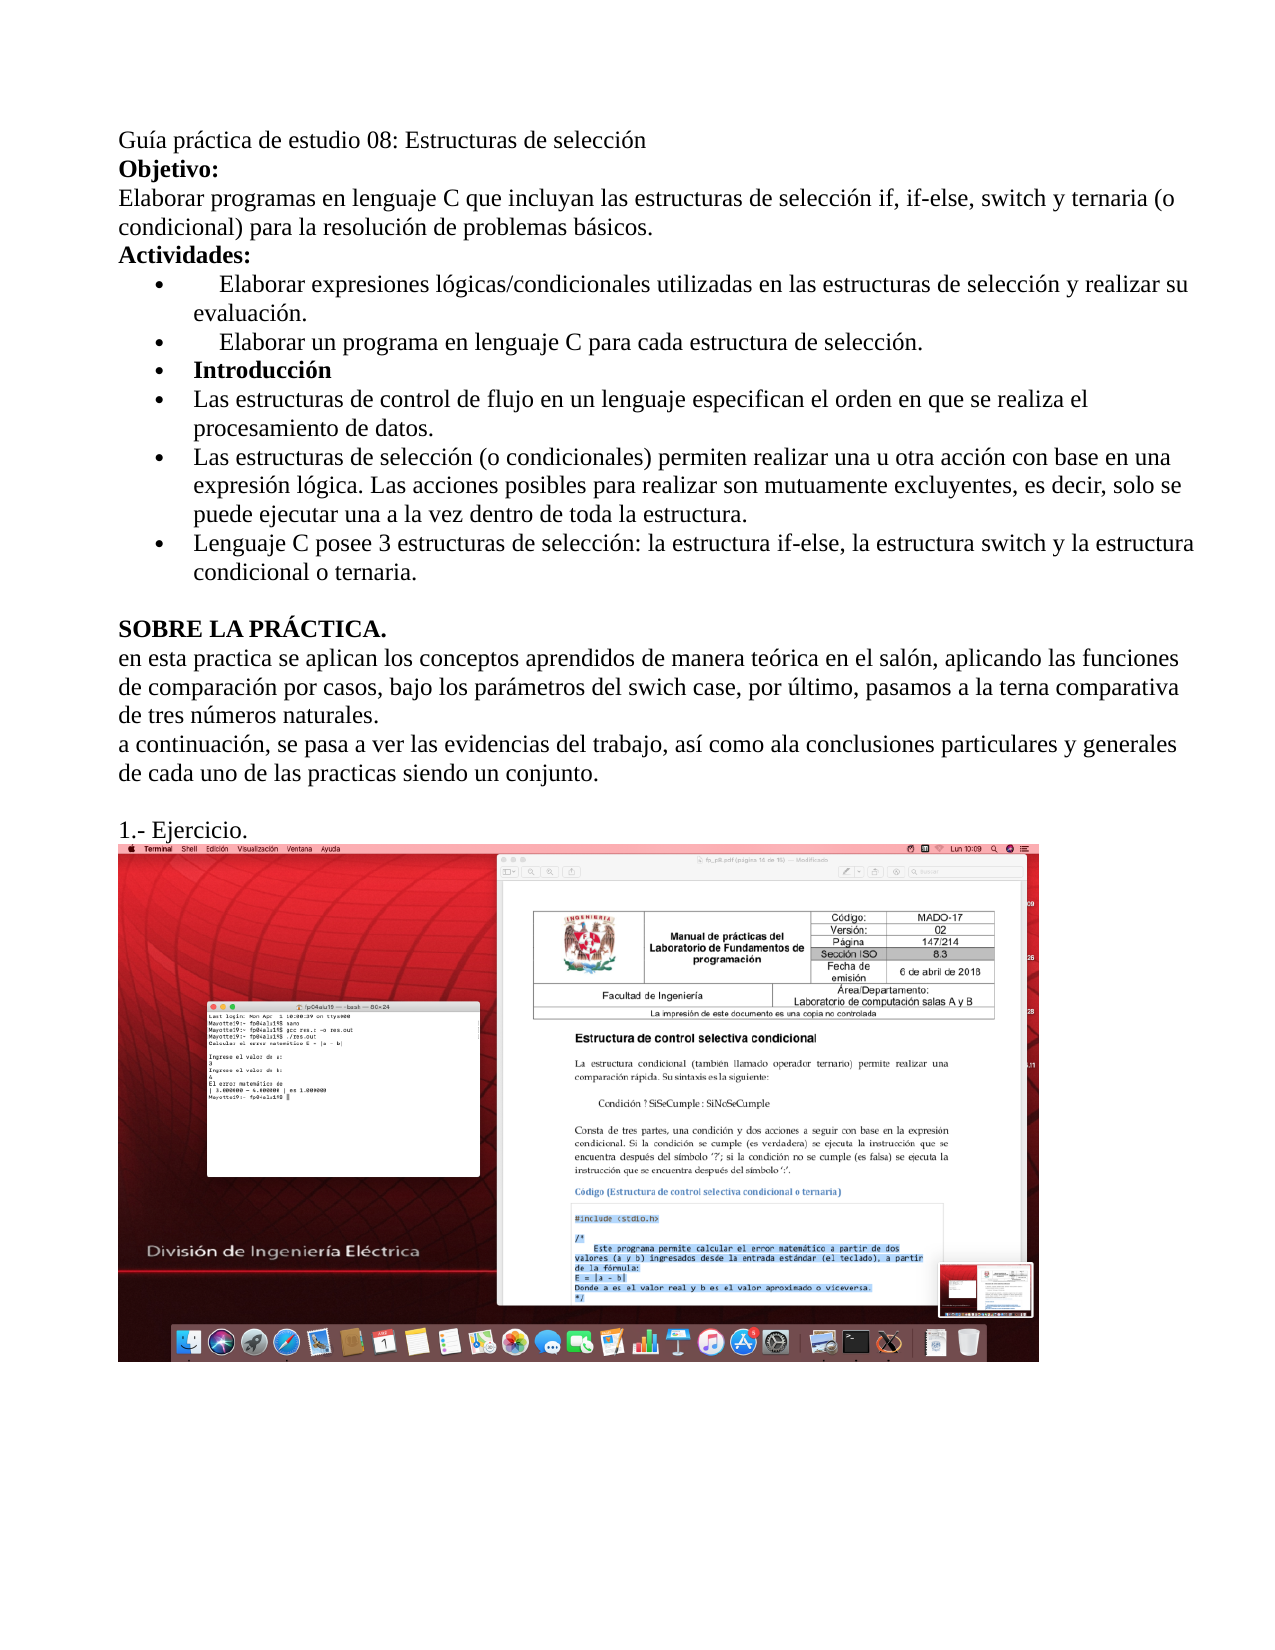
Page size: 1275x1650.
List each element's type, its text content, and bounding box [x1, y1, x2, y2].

text Guía práctica de estudio 08: Estructuras de selección [118, 125, 1205, 154]
text SOBRE LA PRÁCTICA. [118, 614, 1205, 643]
list Introducción [156, 355, 1205, 384]
list Las estructuras de selección (o condicionales) permiten realizar una u otra acción con base en una expresión lógica. Las acciones posibles para realizar son mutuamente excluyentes, es decir, solo se puede ejecutar una a la vez dentro de toda la estructura. [156, 442, 1205, 528]
list Las estructuras de control de flujo en un lenguaje especifican el orden en que se realiza el procesamiento de datos. [156, 384, 1205, 442]
text en esta practica se aplican los conceptos aprendidos de manera teórica en el salón, aplicando las funciones de comparación por casos, bajo los parámetros del swich case, por último, pasamos a la terna comparativa de tres números naturales. [118, 643, 1205, 729]
text a continuación, se pasa a ver las evidencias del trabajo, así como ala conclusiones particulares y generales de cada uno de las practicas siendo un conjunto. [118, 729, 1205, 787]
text Elaborar programas en lenguaje C que incluyan las estructuras de selección if, if-else, switch y ternaria (o condicional) para la resolución de problemas básicos. [118, 183, 1205, 240]
list Lenguaje C posee 3 estructuras de selección: la estructura if-else, la estructura switch y la estructura condicional o ternaria. [156, 528, 1205, 585]
text Actividades: [118, 240, 1205, 269]
list 􏰀 Elaborar un programa en lenguaje C para cada estructura de selección. [156, 327, 1205, 355]
text Objetivo: [118, 154, 1205, 183]
list 􏰀 Elaborar expresiones lógicas/condicionales utilizadas en las estructuras de selección y realizar su evaluación. [156, 269, 1205, 327]
text 1.- Ejercicio. [118, 815, 1205, 844]
